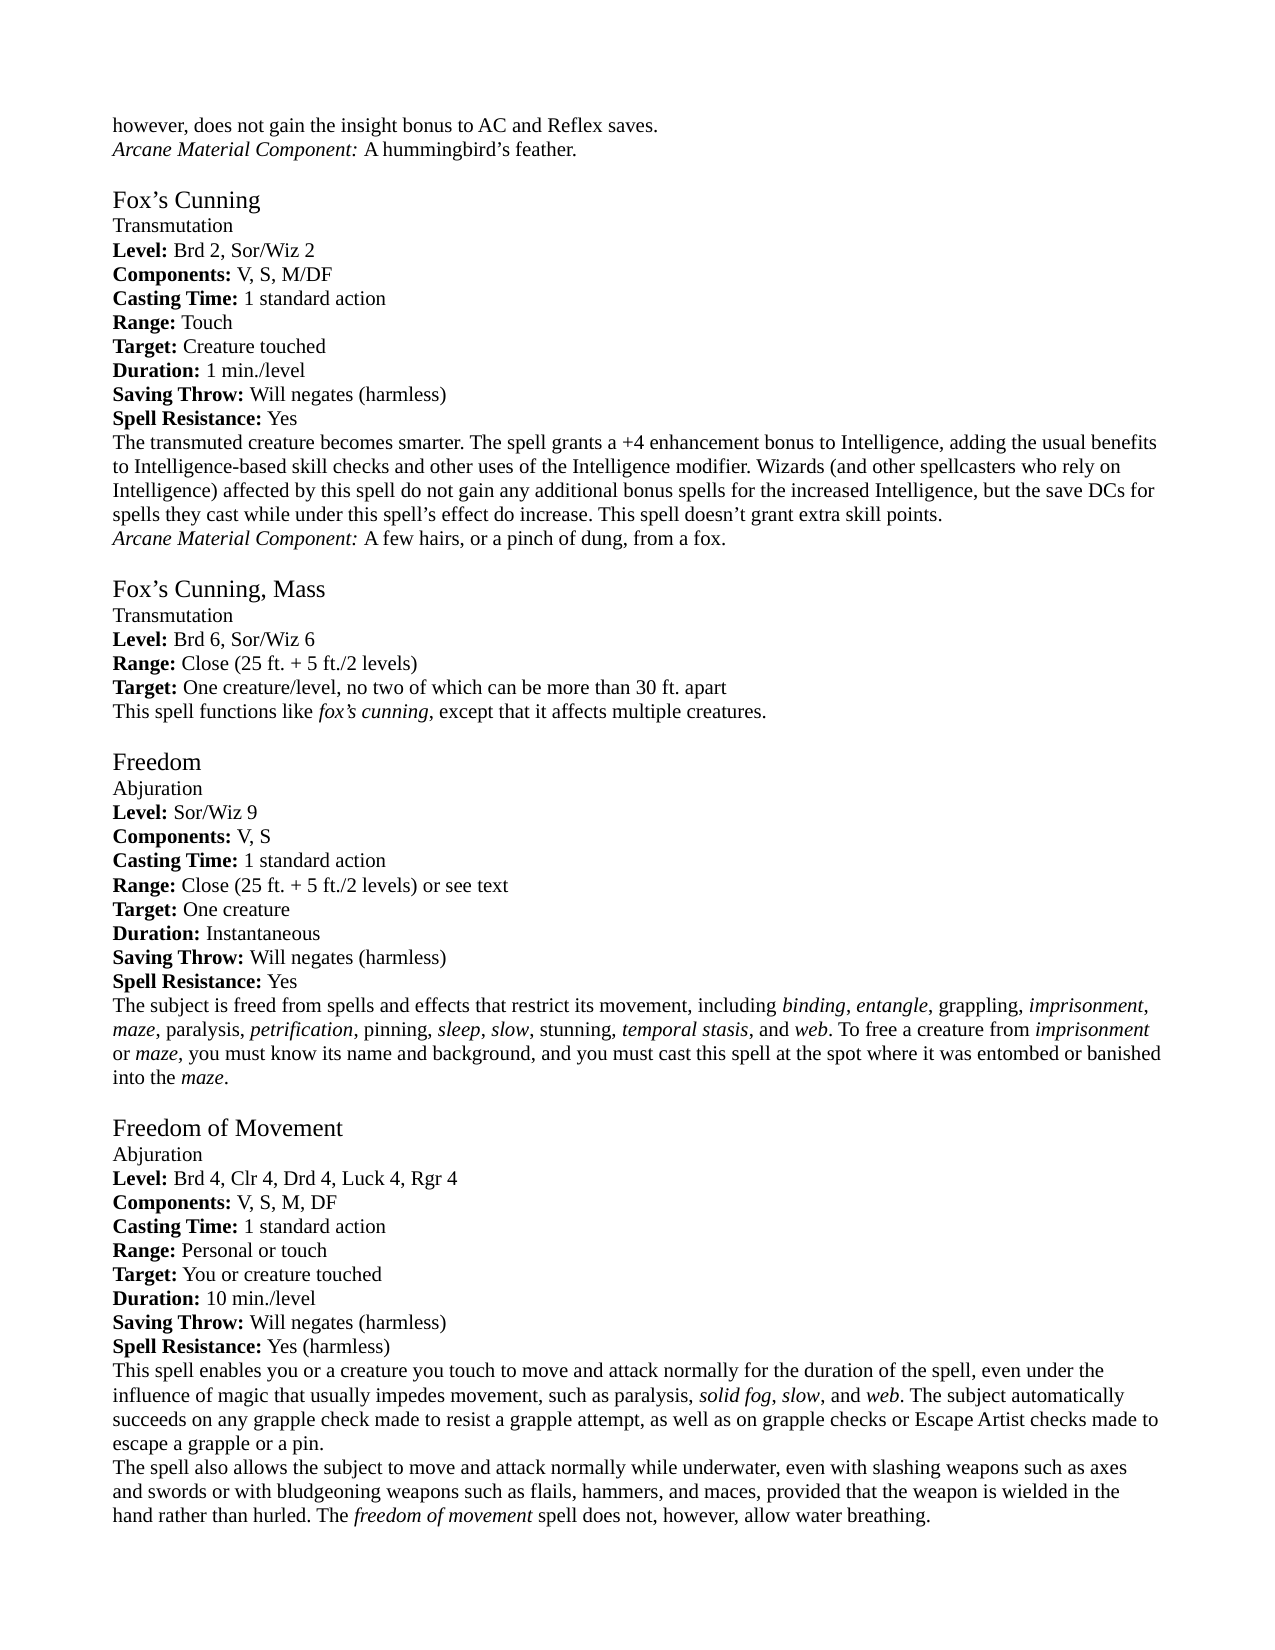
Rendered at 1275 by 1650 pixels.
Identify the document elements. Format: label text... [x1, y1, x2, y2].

text Range: Close (25 ft. + 5 ft./2 levels) [112, 651, 1162, 675]
text Freedom [112, 747, 1162, 776]
text Fox’s Cunning, Mass [112, 574, 1162, 603]
text Arcane Material Component: A few hairs, or a pinch of dung, from a fox. [112, 526, 1162, 550]
text Saving Throw: Will negates (harmless) [112, 382, 1162, 406]
text Saving Throw: Will negates (harmless) [112, 945, 1162, 969]
text Fox’s Cunning [112, 185, 1162, 213]
text Target: One creature/level, no two of which can be more than 30 ft. apart [112, 675, 1162, 699]
text Components: V, S [112, 824, 1162, 848]
text Casting Time: 1 standard action [112, 1214, 1162, 1238]
text Spell Resistance: Yes [112, 406, 1162, 430]
text Abjuration [112, 1142, 1162, 1166]
text Spell Resistance: Yes (harmless) [112, 1334, 1162, 1358]
text The transmuted creature becomes smarter. The spell grants a +4 enhancement bonus to Intelligence, adding the usual benefits to Intelligence-based skill checks and other uses of the Intelligence modifier. Wizards (and other spellcasters who rely on Intelligence) affected by this spell do not gain any additional bonus spells for the increased Intelligence, but the save DCs for spells they cast while under this spell’s effect do increase. This spell doesn’t grant extra skill points. [112, 430, 1162, 526]
text The spell also allows the subject to move and attack normally while underwater, even with slashing weapons such as axes and swords or with bludgeoning weapons such as flails, hammers, and maces, provided that the weapon is wielded in the hand rather than hurled. The freedom of movement spell does not, however, allow water breathing. [112, 1455, 1162, 1527]
text Range: Personal or touch [112, 1238, 1162, 1262]
text This spell functions like fox’s cunning, except that it affects multiple creatures. [112, 699, 1162, 723]
text Abjuration [112, 776, 1162, 800]
text Duration: 1 min./level [112, 358, 1162, 382]
text Saving Throw: Will negates (harmless) [112, 1310, 1162, 1334]
text The subject is freed from spells and effects that restrict its movement, including binding, entangle, grappling, imprisonment, maze, paralysis, petrification, pinning, sleep, slow, stunning, temporal stasis, and web. To free a creature from imprisonment or maze, you must know its name and background, and you must cast this spell at the spot where it was entombed or banished into the maze. [112, 993, 1162, 1089]
text Freedom of Movement [112, 1113, 1162, 1142]
text Casting Time: 1 standard action [112, 286, 1162, 310]
text Level: Brd 6, Sor/Wiz 6 [112, 627, 1162, 651]
text Components: V, S, M, DF [112, 1190, 1162, 1214]
text Level: Sor/Wiz 9 [112, 800, 1162, 824]
text Target: You or creature touched [112, 1262, 1162, 1286]
text Level: Brd 4, Clr 4, Drd 4, Luck 4, Rgr 4 [112, 1166, 1162, 1190]
text Target: One creature [112, 897, 1162, 921]
text Level: Brd 2, Sor/Wiz 2 [112, 237, 1162, 262]
text Components: V, S, M/DF [112, 262, 1162, 286]
text Target: Creature touched [112, 334, 1162, 358]
text Transmutation [112, 603, 1162, 627]
text Duration: Instantaneous [112, 921, 1162, 945]
text Arcane Material Component: A hummingbird’s feather. [112, 137, 1162, 161]
text Duration: 10 min./level [112, 1286, 1162, 1310]
text however, does not gain the insight bonus to AC and Reflex saves. [112, 112, 1162, 137]
text Range: Close (25 ft. + 5 ft./2 levels) or see text [112, 872, 1162, 897]
text Casting Time: 1 standard action [112, 848, 1162, 872]
text Range: Touch [112, 310, 1162, 334]
text This spell enables you or a creature you touch to move and attack normally for the duration of the spell, even under the influence of magic that usually impedes movement, such as paralysis, solid fog, slow, and web. The subject automatically succeeds on any grapple check made to resist a grapple attempt, as well as on grapple checks or Escape Artist checks made to escape a grapple or a pin. [112, 1358, 1162, 1455]
text Spell Resistance: Yes [112, 969, 1162, 993]
text Transmutation [112, 213, 1162, 237]
